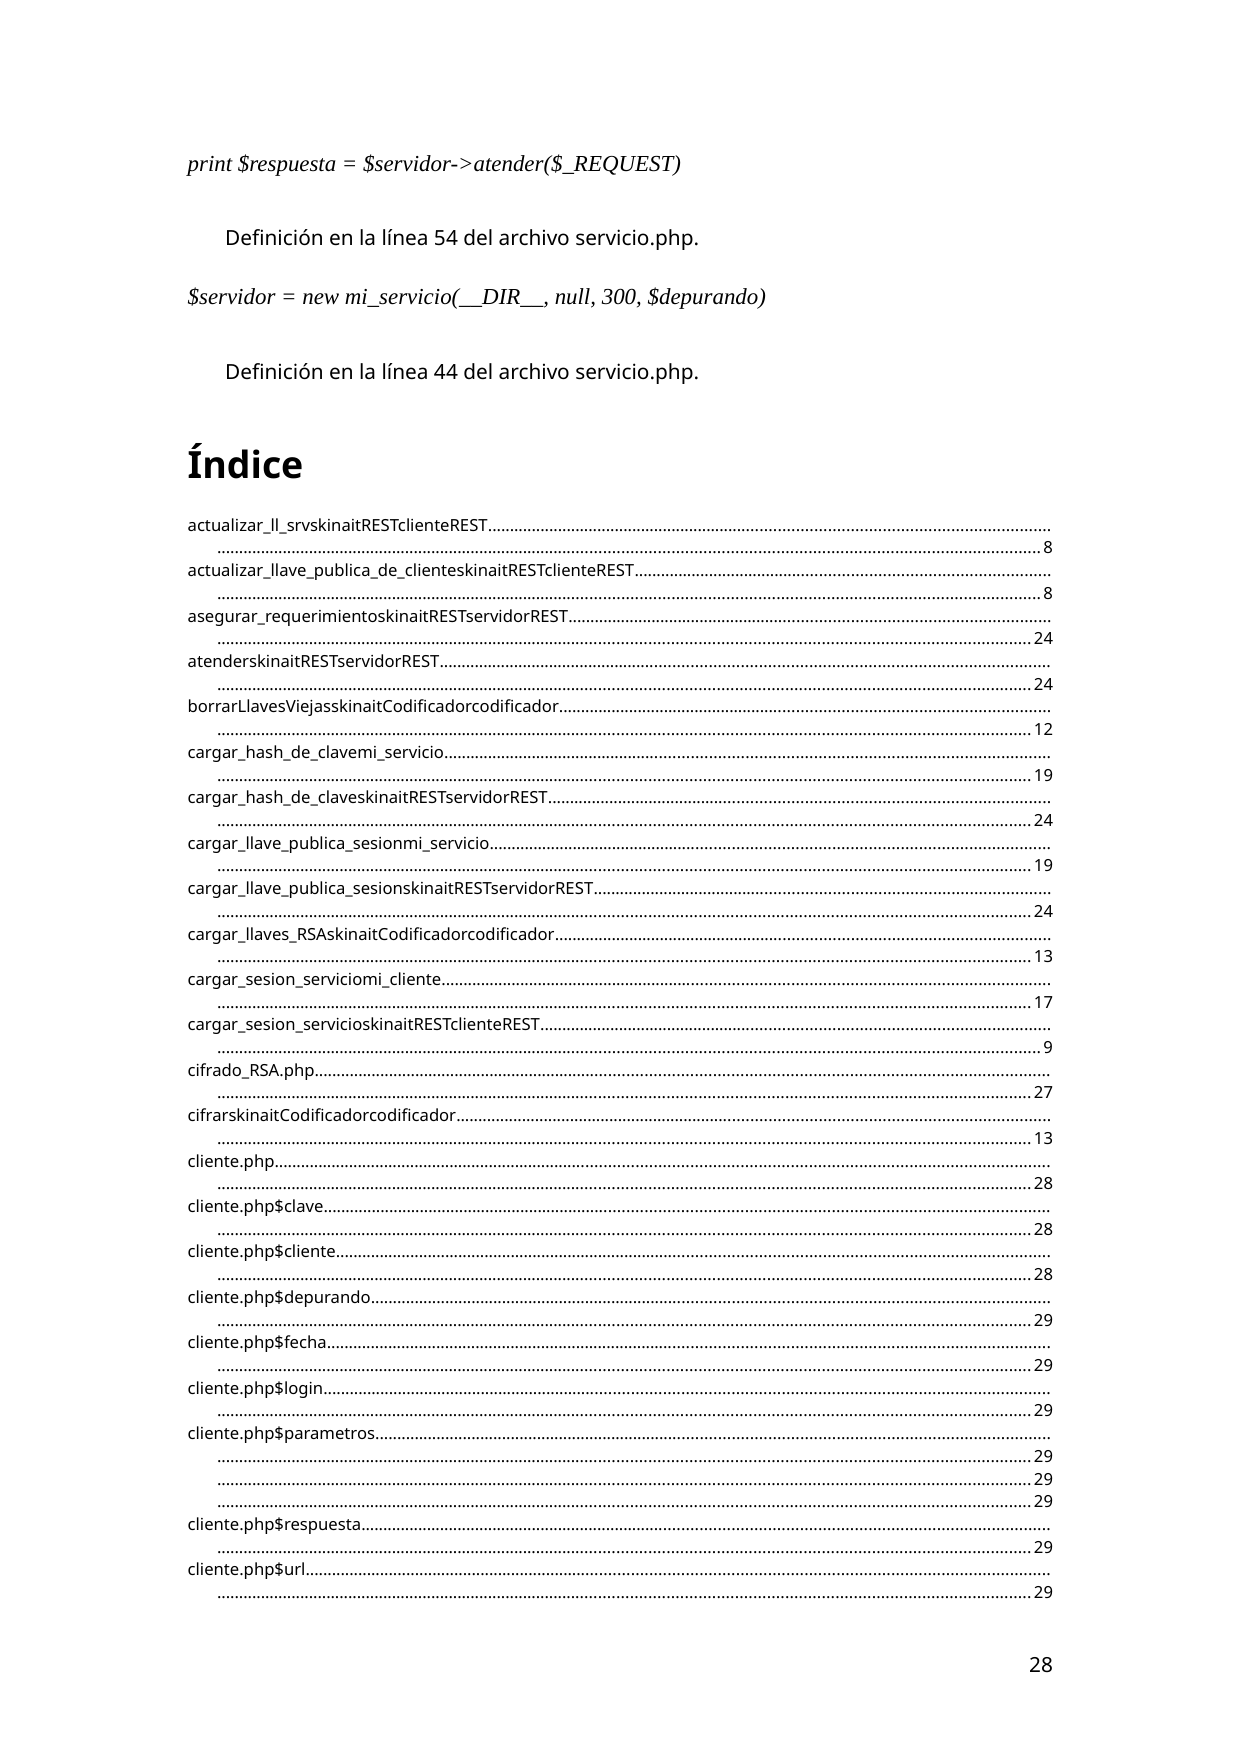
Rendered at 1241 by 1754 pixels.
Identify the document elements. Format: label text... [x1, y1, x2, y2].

text 24 [217, 627, 1053, 650]
text asegurar_requerimientoskinaitRESTservidorREST [187, 604, 1053, 627]
text 28 [217, 1217, 1053, 1240]
list Definición en la línea 54 del archivo servicio.php. [225, 223, 1053, 252]
text atenderskinaitRESTservidorREST [187, 650, 1053, 672]
text 9 [217, 1036, 1053, 1058]
text 28 [217, 1172, 1053, 1195]
text cifrarskinaitCodificadorcodificador [187, 1104, 1053, 1127]
text 17 [217, 990, 1053, 1013]
text 19 [217, 763, 1053, 786]
text 13 [217, 945, 1053, 968]
text cargar_llaves_RSAskinaitCodificadorcodificador [187, 922, 1053, 945]
text 29 [217, 1399, 1053, 1422]
text 29 [217, 1467, 1053, 1490]
subtitle $servidor = new mi_servicio(__DIR__, null, 300, $depurando) [187, 283, 1053, 309]
text 8 [217, 536, 1053, 559]
text 8 [217, 582, 1053, 604]
text cliente.php$depurando [187, 1286, 1053, 1308]
text cargar_hash_de_clavemi_servicio [187, 741, 1053, 763]
text cliente.php$fecha [187, 1331, 1053, 1354]
text 29 [217, 1354, 1053, 1376]
text 24 [217, 809, 1053, 831]
text cliente.php$respuesta [187, 1513, 1053, 1535]
text 29 [217, 1490, 1053, 1513]
text cliente.php$clave [187, 1195, 1053, 1217]
text 13 [217, 1127, 1053, 1149]
text 29 [217, 1444, 1053, 1467]
list Definición en la línea 44 del archivo servicio.php. [225, 357, 1053, 385]
text cargar_sesion_serviciomi_cliente [187, 968, 1053, 990]
text cliente.php$parametros [187, 1422, 1053, 1444]
subtitle Índice [187, 439, 1053, 490]
subtitle print $respuesta = $servidor->atender($_REQUEST) [187, 150, 1053, 176]
text cargar_llave_publica_sesionskinaitRESTservidorREST [187, 877, 1053, 899]
text 28 [217, 1263, 1053, 1286]
text 29 [217, 1308, 1053, 1331]
text cifrado_RSA.php [187, 1058, 1053, 1081]
text 27 [217, 1081, 1053, 1104]
text cliente.php$login [187, 1376, 1053, 1399]
text 29 [217, 1581, 1053, 1603]
text 19 [217, 854, 1053, 877]
text cliente.php [187, 1149, 1053, 1172]
text cliente.php$url [187, 1558, 1053, 1581]
text actualizar_llave_publica_de_clienteskinaitRESTclienteREST [187, 559, 1053, 582]
text 24 [217, 899, 1053, 922]
text cargar_hash_de_claveskinaitRESTservidorREST [187, 786, 1053, 809]
text 29 [217, 1535, 1053, 1558]
text actualizar_ll_srvskinaitRESTclienteREST [187, 513, 1053, 536]
text 12 [217, 718, 1053, 741]
text 24 [217, 672, 1053, 695]
text cargar_sesion_servicioskinaitRESTclienteREST [187, 1013, 1053, 1036]
text borrarLlavesViejasskinaitCodificadorcodificador [187, 695, 1053, 718]
text cliente.php$cliente [187, 1240, 1053, 1263]
text cargar_llave_publica_sesionmi_servicio [187, 831, 1053, 854]
